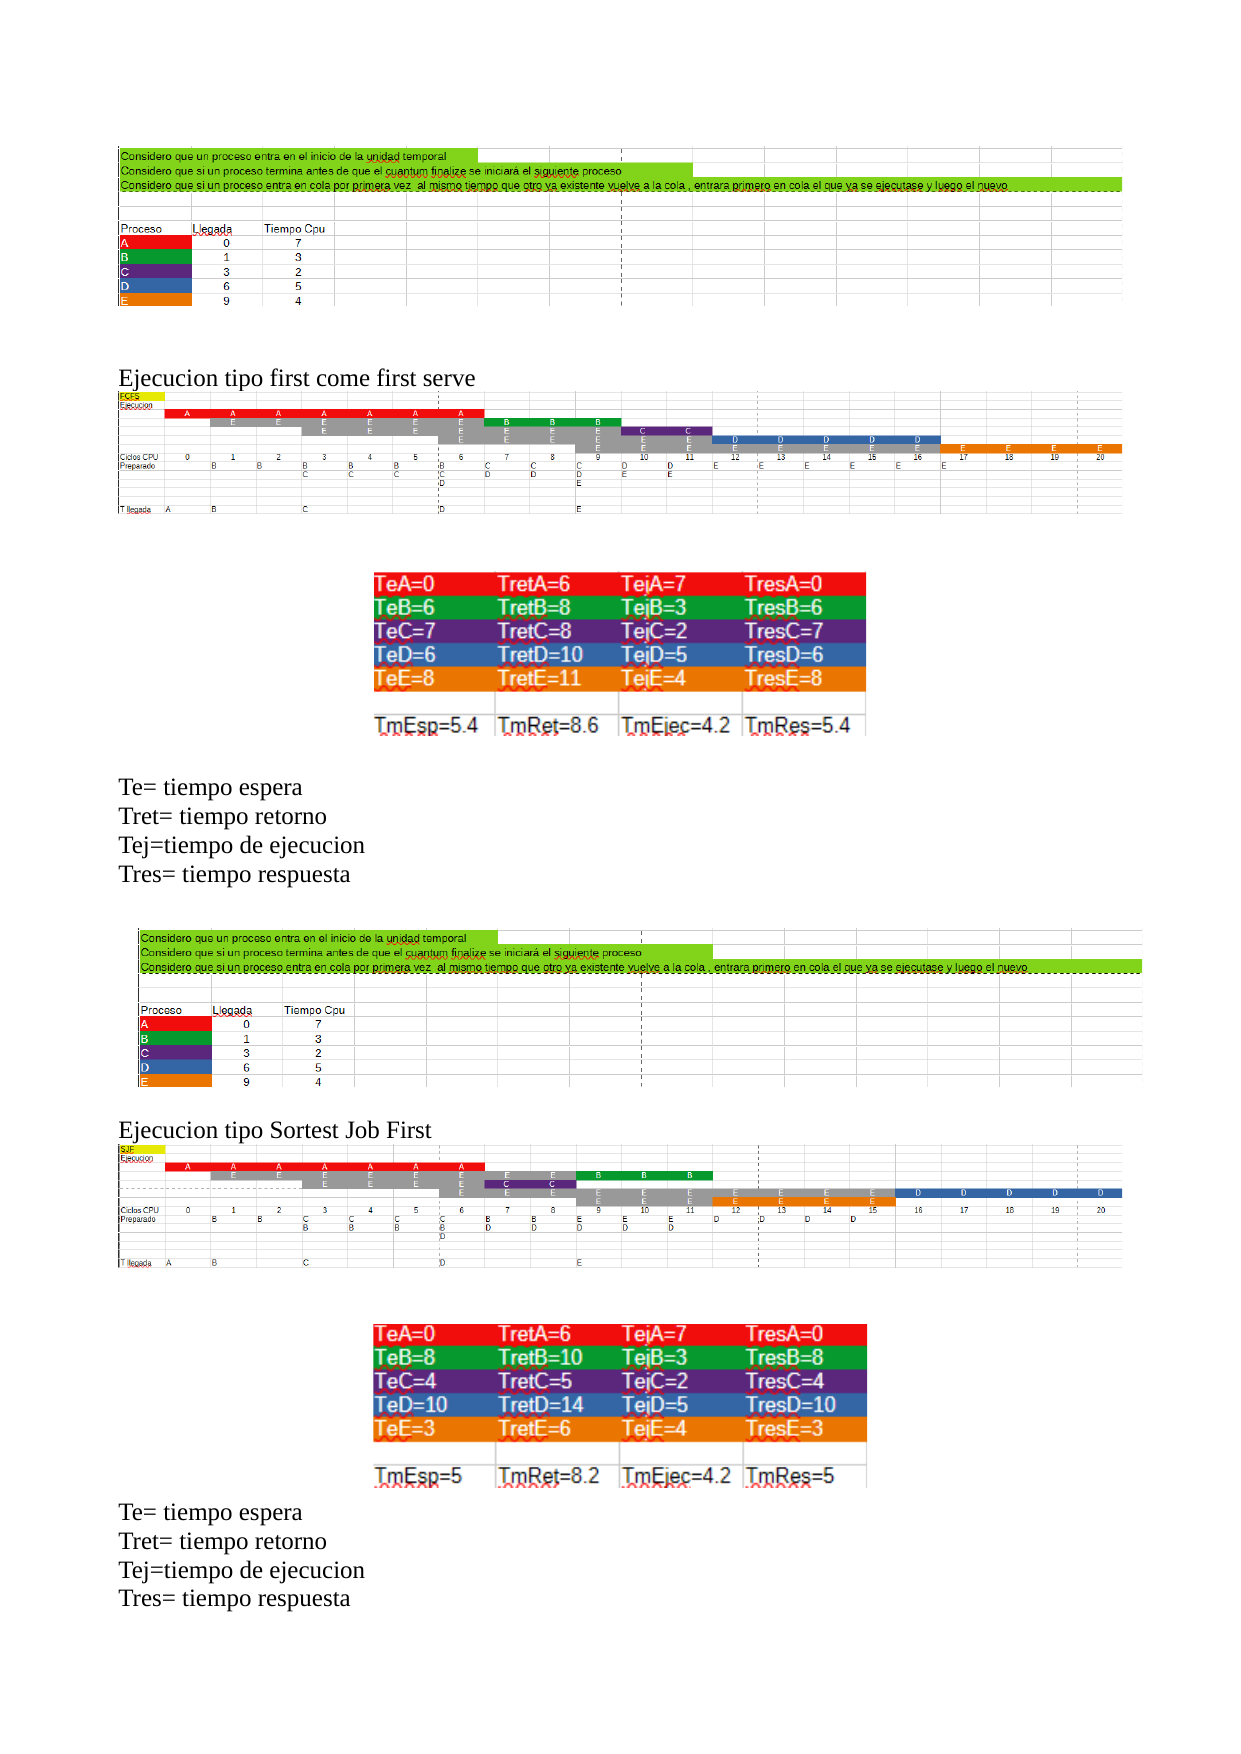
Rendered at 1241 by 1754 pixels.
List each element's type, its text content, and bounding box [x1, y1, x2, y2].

text Tret= tiempo retorno [118, 801, 1122, 830]
picture [118, 391, 1123, 514]
picture [118, 1144, 1123, 1268]
picture [138, 928, 1143, 1087]
picture [373, 1324, 868, 1488]
text Tej=tiempo de ejecucion [118, 830, 1122, 859]
text Ejecucion tipo Sortest Job First [118, 1116, 1122, 1144]
picture [374, 571, 867, 736]
text Ejecucion tipo first come first serve [118, 363, 1122, 391]
text Te= tiempo espera [118, 772, 1122, 801]
text Tej=tiempo de ejecucion [118, 1555, 1122, 1583]
text Te= tiempo espera [118, 1497, 1122, 1526]
picture [118, 146, 1123, 306]
text Tres= tiempo respuesta [118, 1583, 1122, 1612]
text Tres= tiempo respuesta [118, 859, 1122, 887]
text Tret= tiempo retorno [118, 1526, 1122, 1555]
